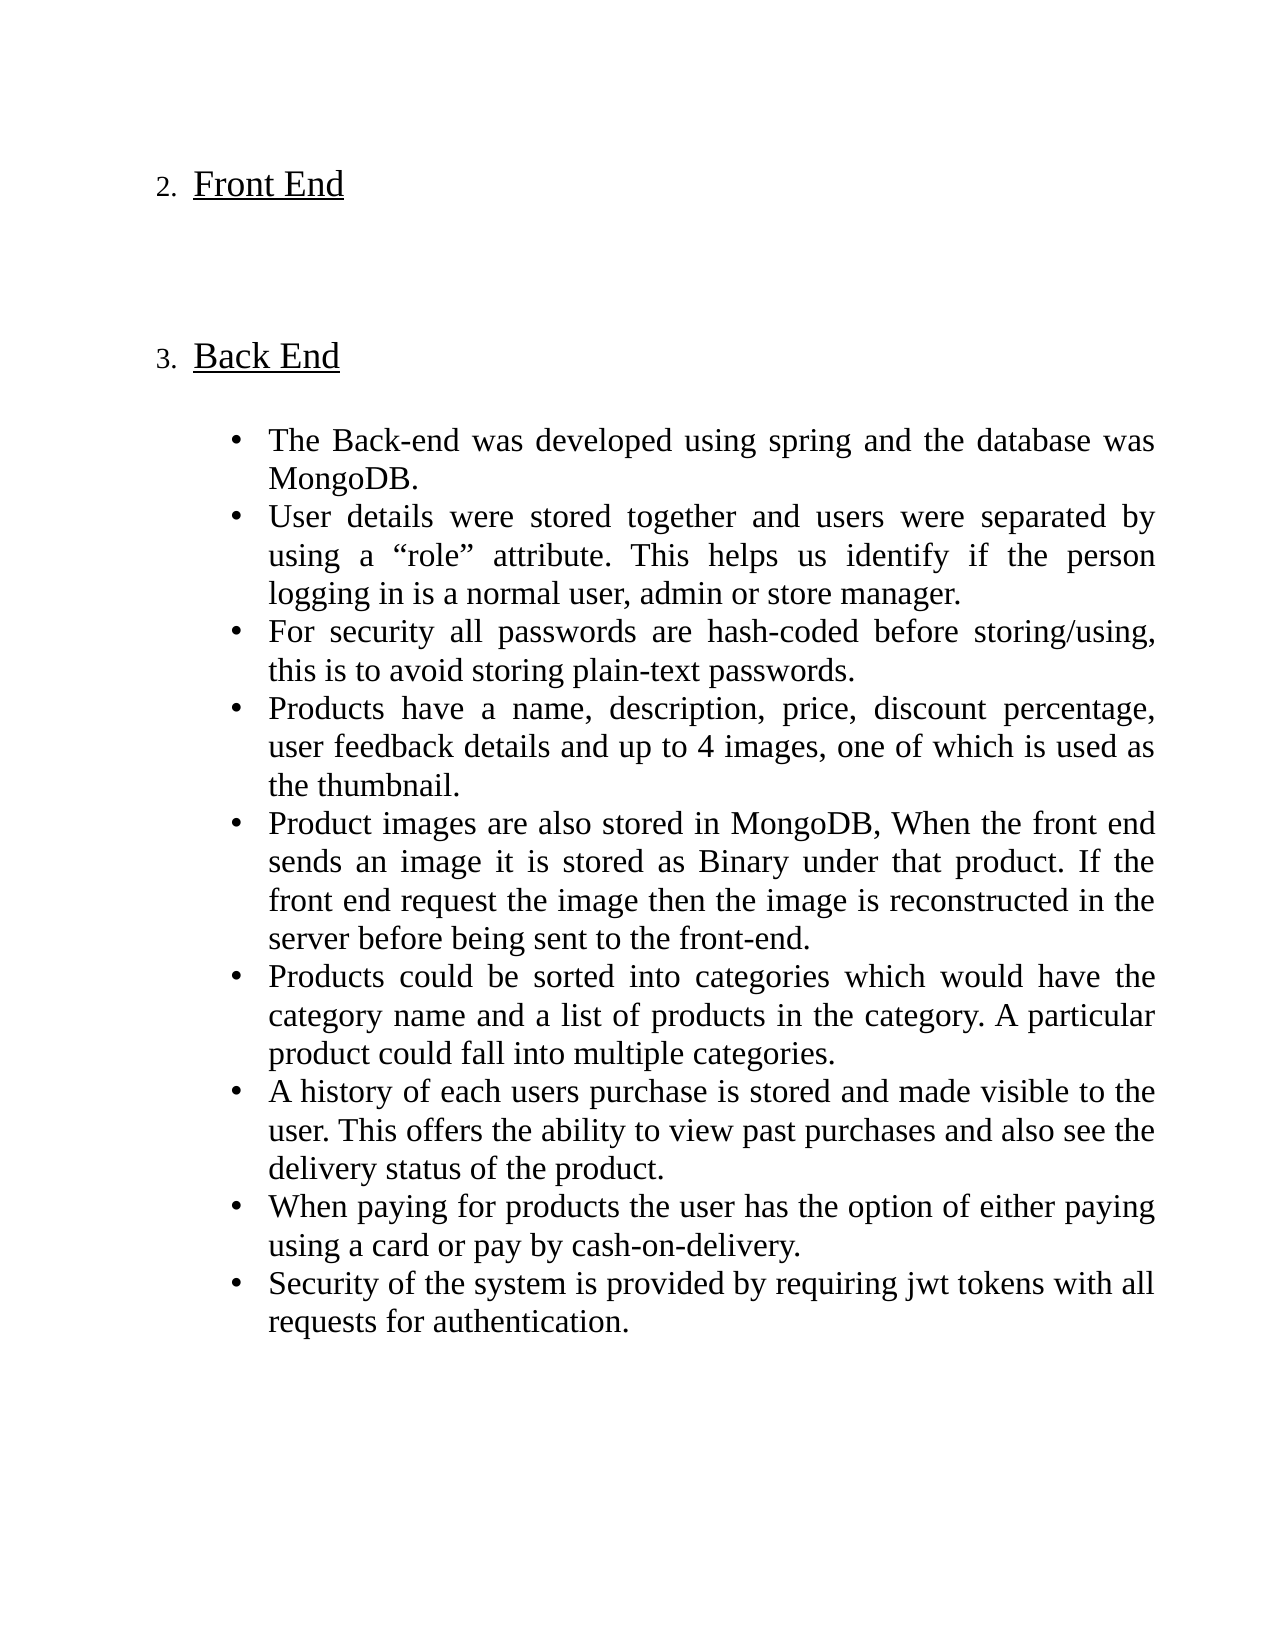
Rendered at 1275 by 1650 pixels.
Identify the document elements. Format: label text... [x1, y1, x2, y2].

list When paying for products the user has the option of either paying using a card or pay by cash-on-delivery. [231, 1187, 1157, 1263]
list Security of the system is provided by requiring jwt tokens with all requests for authentication. [231, 1263, 1157, 1340]
list Product images are also stored in MongoDB, When the front end sends an image it is stored as Binary under that product. If the front end request the image then the image is reconstructed in the server before being sent to the front-end. [231, 803, 1157, 957]
list Products have a name, description, price, discount percentage, user feedback details and up to 4 images, one of which is used as the thumbnail. [231, 688, 1157, 803]
list Front End [156, 161, 1157, 204]
list A history of each users purchase is stored and made visible to the user. This offers the ability to view past purchases and also see the delivery status of the product. [231, 1072, 1157, 1187]
list Back End [156, 334, 1157, 377]
list User details were stored together and users were separated by using a “role” attribute. This helps us identify if the person logging in is a normal user, admin or store manager. [231, 497, 1157, 612]
list Products could be sorted into categories which would have the category name and a list of products in the category. A particular product could fall into multiple categories. [231, 957, 1157, 1072]
list The Back-end was developed using spring and the database was MongoDB. [231, 420, 1157, 497]
list For security all passwords are hash-coded before storing/using, this is to avoid storing plain-text passwords. [231, 612, 1157, 688]
